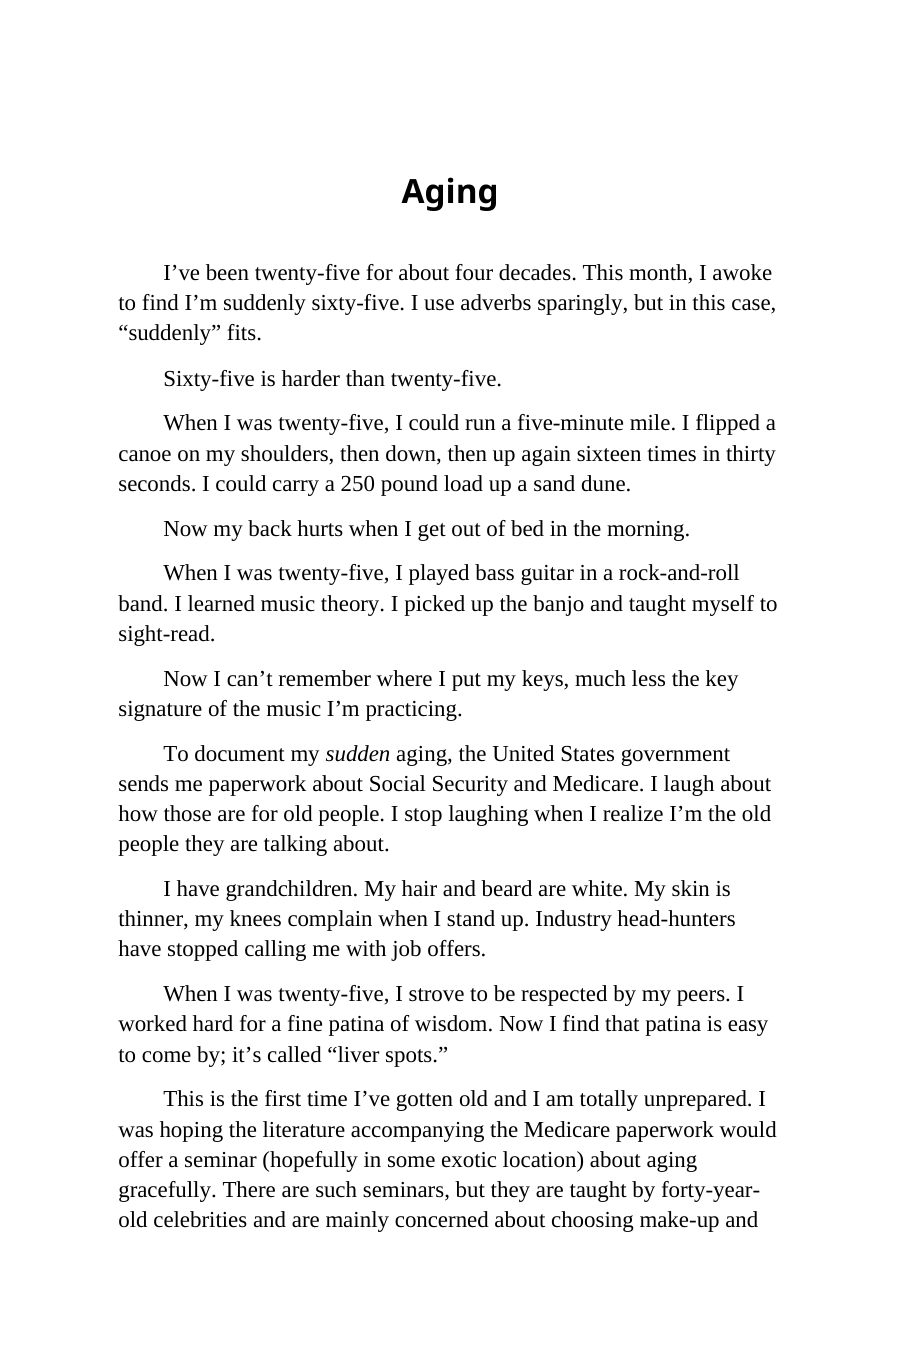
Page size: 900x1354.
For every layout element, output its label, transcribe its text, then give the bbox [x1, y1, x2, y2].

text I’ve been twenty-five for about four decades. This month, I awoke to find I’m suddenly sixty-five. I use adverbs sparingly, but in this case, “suddenly” fits. [118, 259, 782, 346]
text To document my sudden aging, the United States government sends me paperwork about Social Security and Medicare. I laugh about how those are for old people. I stop laughing when I realize I’m the old people they are talking about. [118, 739, 782, 857]
subtitle Aging [118, 168, 782, 213]
text When I was twenty-five, I could run a five-minute mile. I flipped a canoe on my shoulders, then down, then up again sixteen times in thirty seconds. I could carry a 250 pound load up a sand dune. [118, 409, 782, 496]
text When I was twenty-five, I strove to be respected by my peers. I worked hard for a fine patina of wisdom. Now I find that patina is easy to come by; it’s called “liver spots.” [118, 980, 782, 1067]
text Now my back hurts when I get out of bed in the morning. [118, 514, 782, 541]
text Now I can’t remember where I put my keys, much less the key signature of the music I’m practicing. [118, 664, 782, 721]
text This is the first time I’ve gotten old and I am totally unprepared. I was hoping the literature accompanying the Medicare paperwork would offer a seminar (hopefully in some exotic location) about aging gracefully. There are such seminars, but they are taught by forty-year-old celebrities and are mainly concerned about choosing make-up and [118, 1085, 782, 1233]
text Sixty-five is harder than twenty-five. [118, 364, 782, 391]
text I have grandchildren. My hair and beard are white. My skin is thinner, my knees complain when I stand up. Industry head-hunters have stopped calling me with job offers. [118, 875, 782, 962]
text When I was twenty-five, I played bass guitar in a rock-and-roll band. I learned music theory. I picked up the banjo and taught myself to sight-read. [118, 559, 782, 646]
